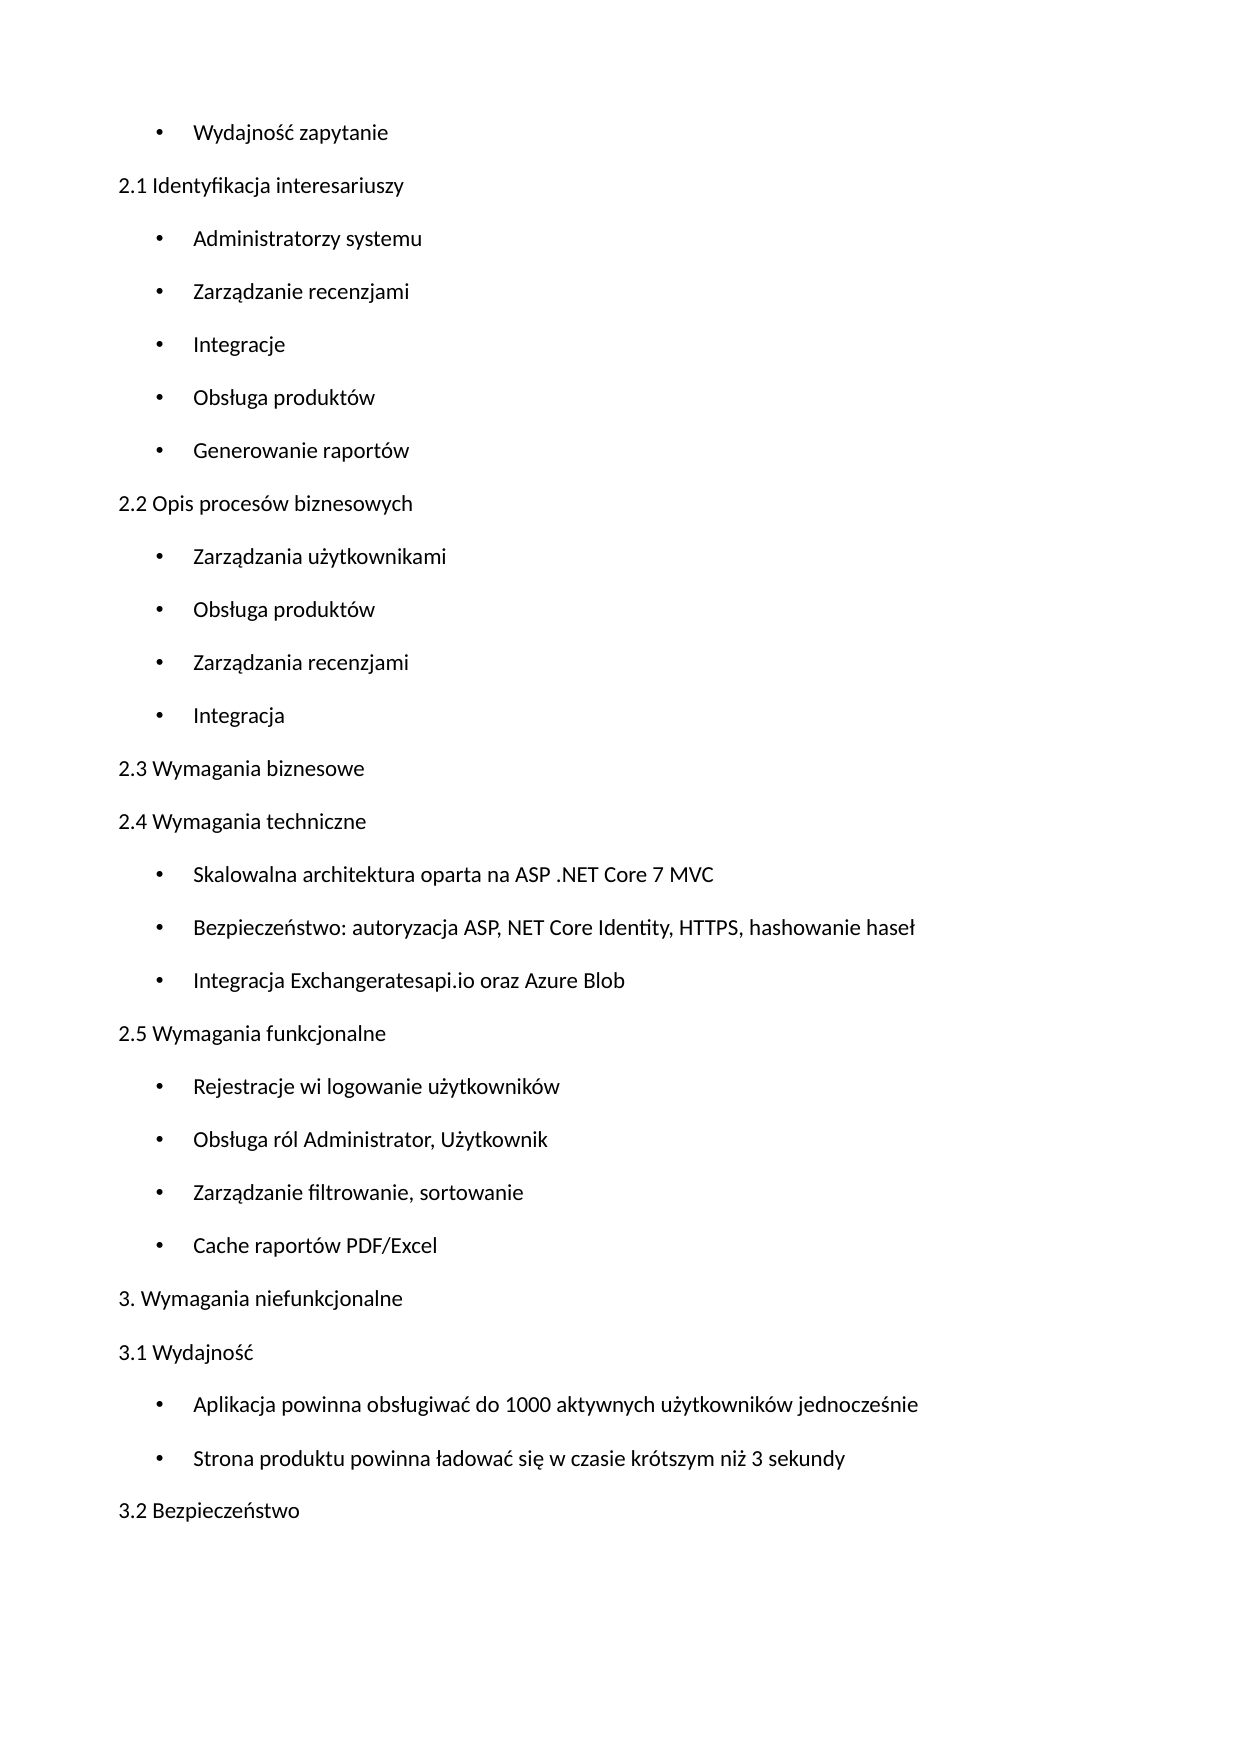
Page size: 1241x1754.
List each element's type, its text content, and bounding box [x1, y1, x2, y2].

list Cache raportów PDF/Excel [156, 1232, 1122, 1259]
list Zarządzanie filtrowanie, sortowanie [156, 1178, 1122, 1207]
list Skalowalna architektura oparta na ASP .NET Core 7 MVC [156, 860, 1122, 888]
text 2.2 Opis procesów biznesowych [118, 489, 1122, 517]
text 3.2 Bezpieczeństwo [118, 1497, 1122, 1525]
list Aplikacja powinna obsługiwać do 1000 aktywnych użytkowników jednocześnie [156, 1391, 1122, 1419]
text 2.4 Wymagania techniczne [118, 807, 1122, 835]
list Obsługa ról Administrator, Użytkownik [156, 1126, 1122, 1153]
text 2.1 Identyfikacja interesariuszy [118, 171, 1122, 199]
list Zarządzanie recenzjami [156, 277, 1122, 305]
text 2.5 Wymagania funkcjonalne [118, 1019, 1122, 1047]
list Obsługa produktów [156, 383, 1122, 411]
list Rejestracje wi logowanie użytkowników [156, 1072, 1122, 1101]
list Wydajność zapytanie [156, 118, 1122, 146]
list Integracje [156, 330, 1122, 358]
text 3. Wymagania niefunkcjonalne [118, 1284, 1122, 1313]
list Integracja Exchangeratesapi.io oraz Azure Blob [156, 966, 1122, 994]
list Zarządzania recenzjami [156, 648, 1122, 676]
list Obsługa produktów [156, 595, 1122, 623]
text 2.3 Wymagania biznesowe [118, 754, 1122, 782]
list Administratorzy systemu [156, 224, 1122, 252]
list Integracja [156, 701, 1122, 729]
list Strona produktu powinna ładować się w czasie krótszym niż 3 sekundy [156, 1444, 1122, 1472]
list Zarządzania użytkownikami [156, 542, 1122, 570]
list Bezpieczeństwo: autoryzacja ASP, NET Core Identity, HTTPS, hashowanie haseł [156, 913, 1122, 941]
list Generowanie raportów [156, 436, 1122, 464]
text 3.1 Wydajność [118, 1338, 1122, 1366]
